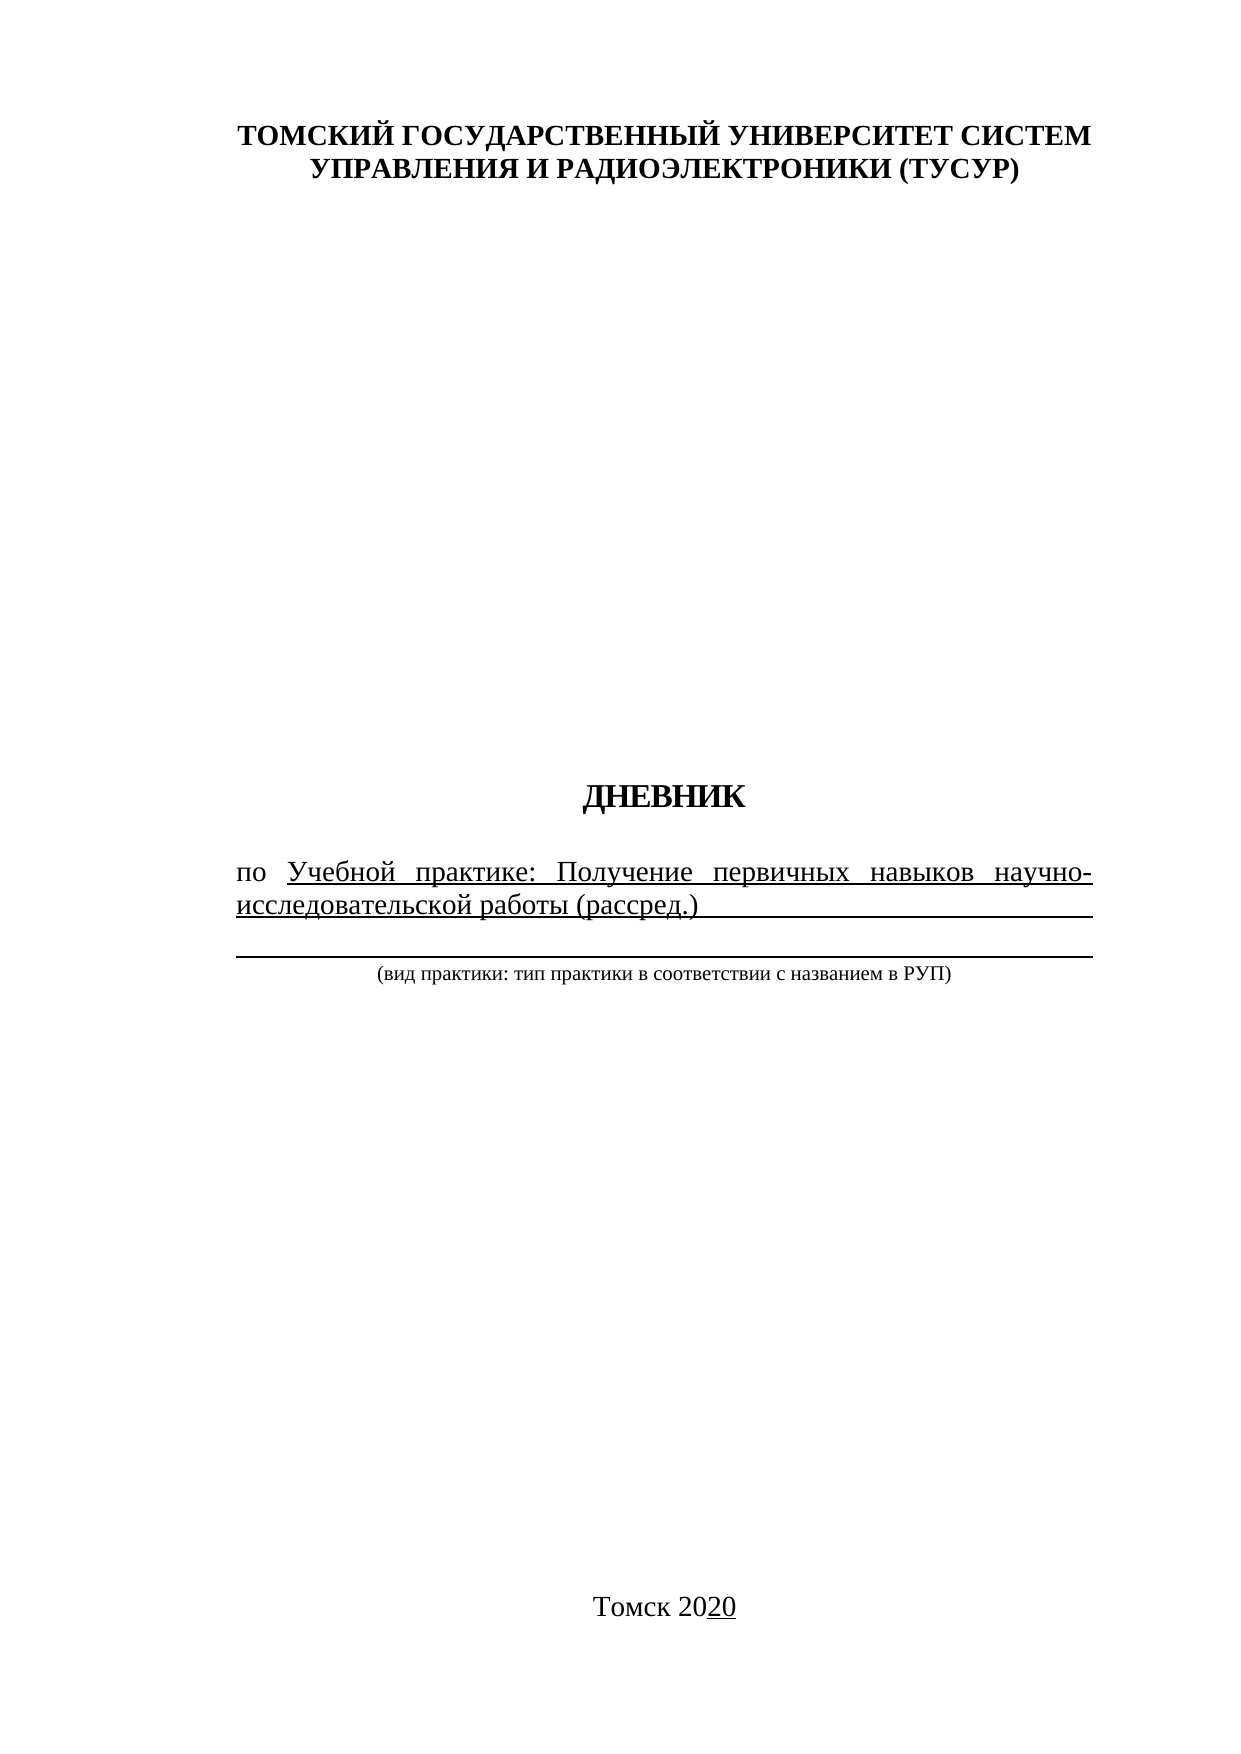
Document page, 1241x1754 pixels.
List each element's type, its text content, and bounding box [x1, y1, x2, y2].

text Томск 2020 [177, 1589, 1152, 1622]
text по Учебной практике: Получение первичных навыков научно-исследовательской работы (рассред.) [236, 854, 1093, 916]
text ТОМСКИЙ ГОСУДАРСТВЕННЫЙ УНИВЕРСИТЕТ СИСТЕМ УПРАВЛЕНИЯ И РАДИОЭЛЕКТРОНИКИ (ТУСУР) [177, 118, 1152, 185]
text (вид практики: тип практики в соответствии с названием в РУП) [177, 961, 1152, 985]
title Дневник [177, 776, 1152, 814]
